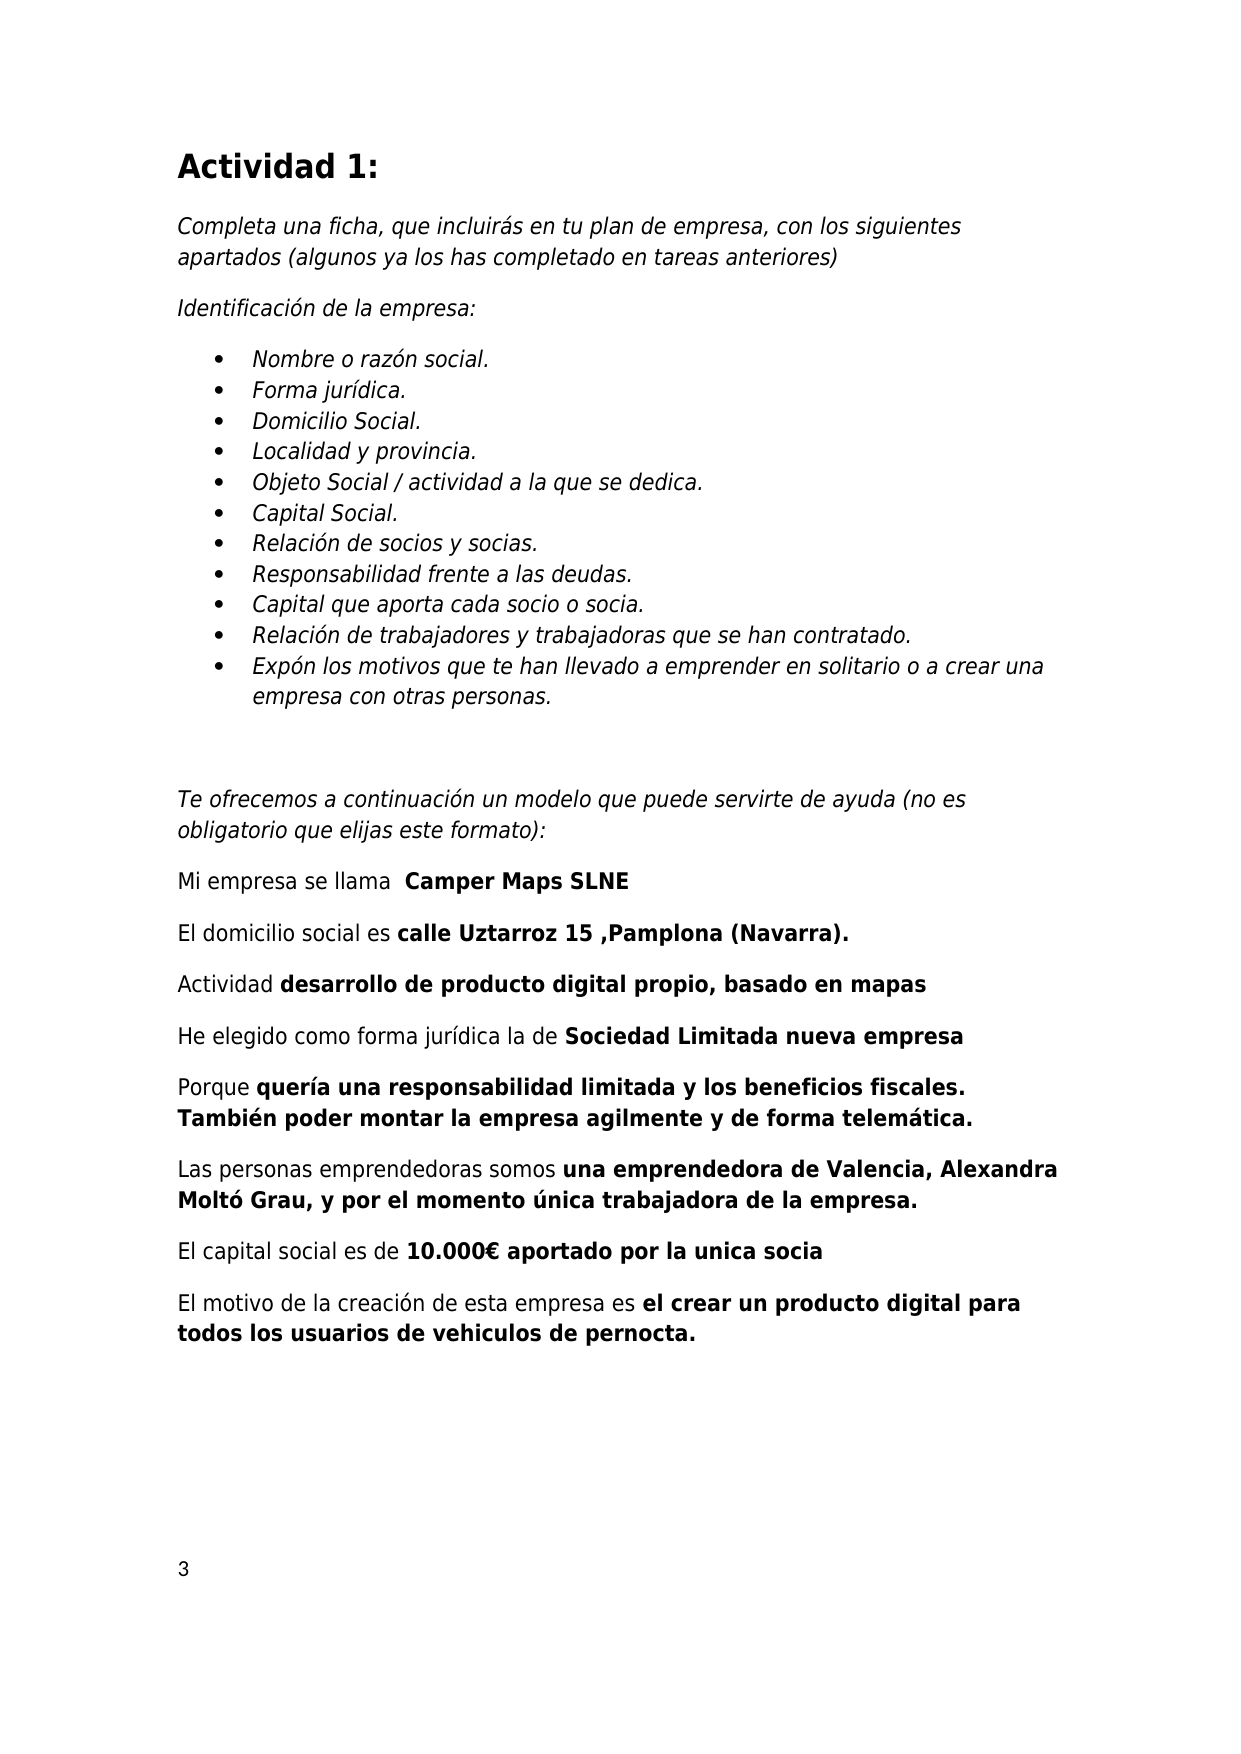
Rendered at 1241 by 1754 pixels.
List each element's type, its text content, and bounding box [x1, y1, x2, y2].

list Localidad y provincia. [215, 438, 1063, 465]
text Identificación de la empresa: [177, 295, 1063, 322]
text El capital social es de 10.000€ aportado por la unica socia [177, 1238, 1063, 1265]
text Completa una ficha, que incluirás en tu plan de empresa, con los siguientes apartados (algunos ya los has completado en tareas anteriores) [177, 213, 1063, 270]
list Forma jurídica. [215, 377, 1063, 404]
text Te ofrecemos a continuación un modelo que puede servirte de ayuda (no es obligatorio que elijas este formato): [177, 786, 1063, 844]
text El domicilio social es calle Uztarroz 15 ,Pamplona (Navarra). [177, 920, 1063, 947]
text El motivo de la creación de esta empresa es el crear un producto digital para todos los usuarios de vehiculos de pernocta. [177, 1290, 1063, 1347]
text He elegido como forma jurídica la de Sociedad Limitada nueva empresa [177, 1023, 1063, 1049]
text Actividad 1: [177, 148, 1063, 186]
list Expón los motivos que te han llevado a emprender en solitario o a crear una empresa con otras personas. [215, 653, 1063, 710]
list Capital Social. [215, 500, 1063, 526]
list Responsabilidad frente a las deudas. [215, 561, 1063, 588]
list Relación de trabajadores y trabajadoras que se han contratado. [215, 622, 1063, 649]
list Capital que aporta cada socio o socia. [215, 592, 1063, 618]
text Porque quería una responsabilidad limitada y los beneficios fiscales. También poder montar la empresa agilmente y de forma telemática. [177, 1074, 1063, 1132]
list Relación de socios y socias. [215, 530, 1063, 557]
text Las personas emprendedoras somos una emprendedora de Valencia, Alexandra Moltó Grau, y por el momento única trabajadora de la empresa. [177, 1156, 1063, 1214]
list Objeto Social / actividad a la que se dedica. [215, 469, 1063, 496]
list Nombre o razón social. [215, 347, 1063, 373]
text Actividad desarrollo de producto digital propio, basado en mapas [177, 971, 1063, 998]
text Mi empresa se llama Camper Maps SLNE [177, 868, 1063, 895]
list Domicilio Social. [215, 408, 1063, 434]
